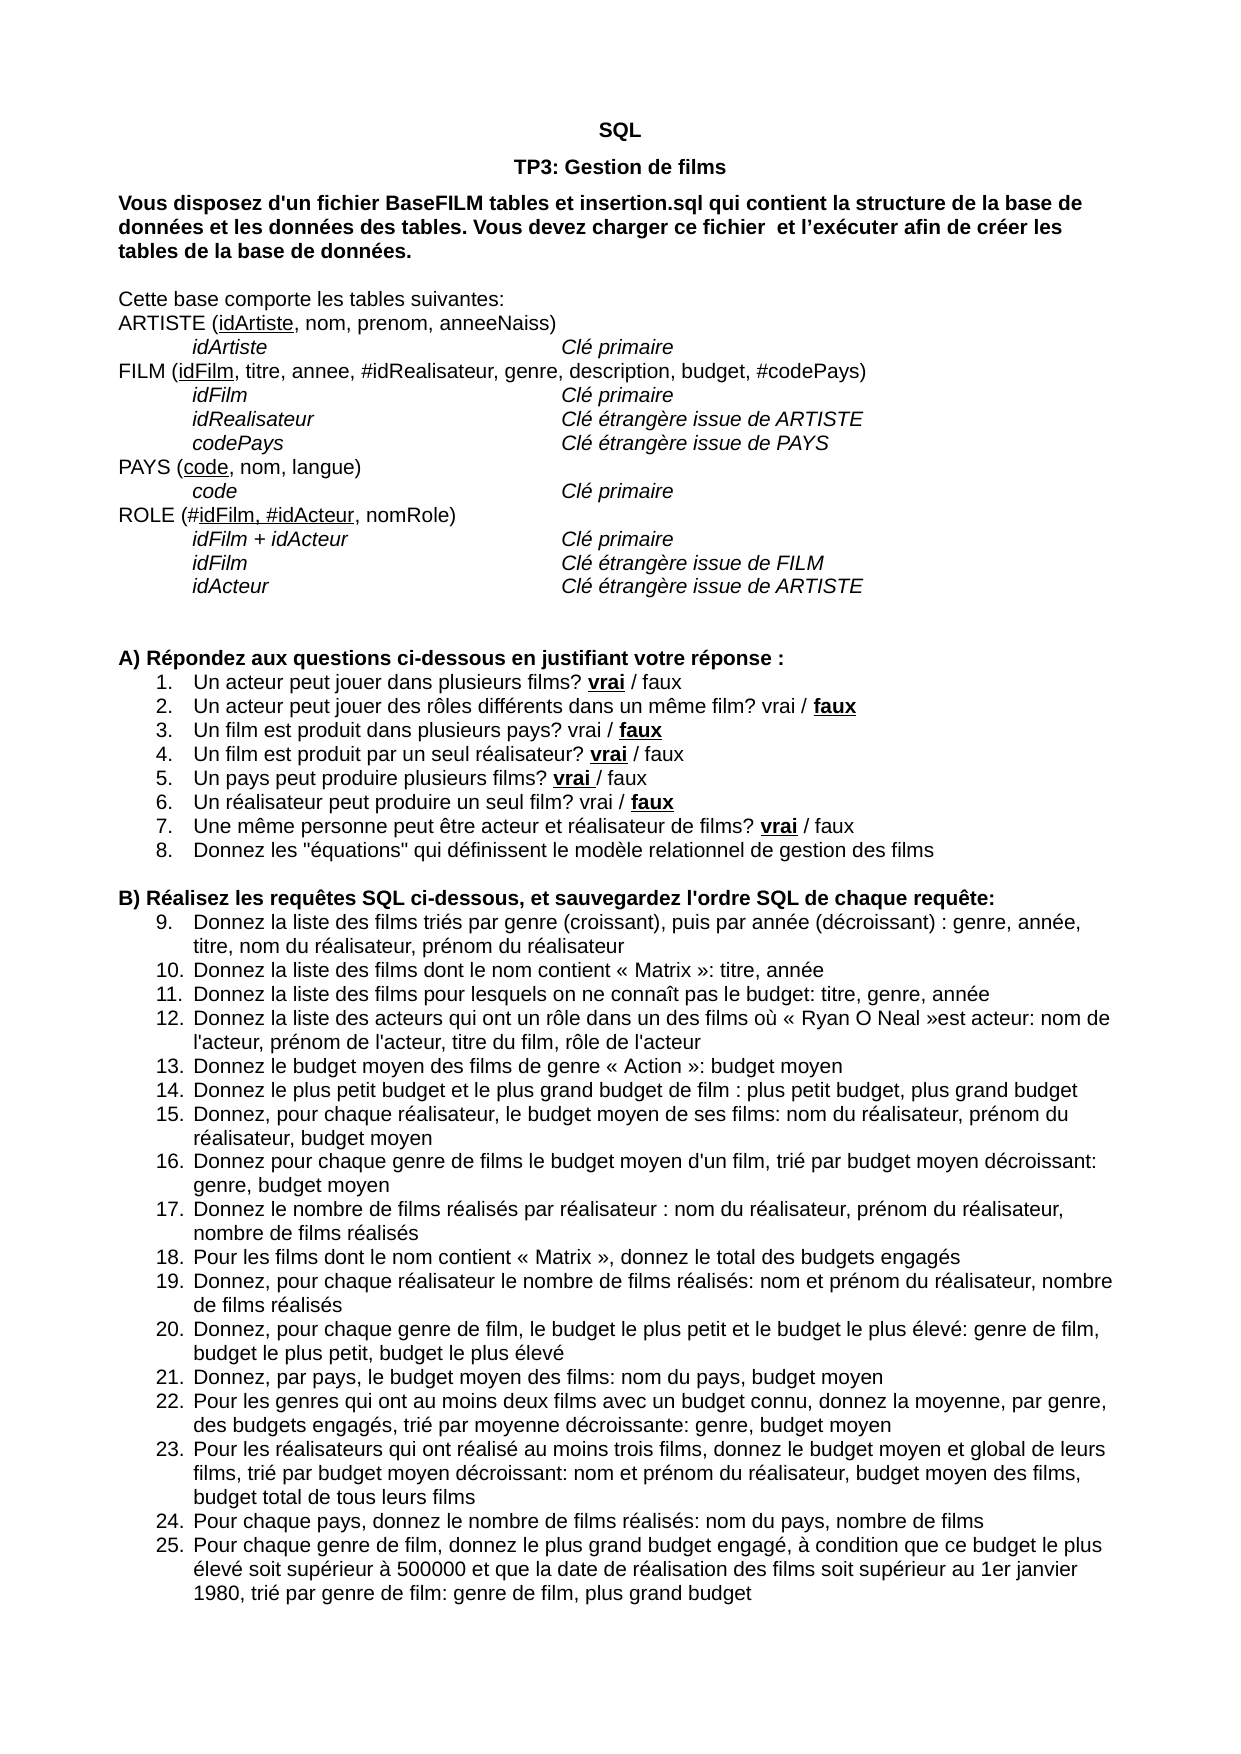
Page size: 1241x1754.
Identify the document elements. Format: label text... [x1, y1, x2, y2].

list Pour chaque genre de film, donnez le plus grand budget engagé, à condition que ce budget le plus élevé soit supérieur à 500000 et que la date de réalisation des films soit supérieur au 1er janvier 1980, trié par genre de film: genre de film, plus grand budget [156, 1533, 1122, 1604]
list Un acteur peut jouer dans plusieurs films? vrai / faux [156, 670, 1122, 694]
list Un acteur peut jouer des rôles différents dans un même film? vrai / faux [156, 694, 1122, 718]
text idActeur Clé étrangère issue de ARTISTE [118, 574, 1122, 598]
text B) Réalisez les requêtes SQL ci-dessous, et sauvegardez l'ordre SQL de chaque requête: [118, 886, 1122, 910]
text TP3: Gestion de films [118, 154, 1122, 178]
list Donnez la liste des films pour lesquels on ne connaît pas le budget: titre, genre, année [156, 982, 1122, 1006]
list Donnez, pour chaque réalisateur, le budget moyen de ses films: nom du réalisateur, prénom du réalisateur, budget moyen [156, 1101, 1122, 1149]
text idFilm Clé étrangère issue de FILM [118, 550, 1122, 574]
list Donnez, par pays, le budget moyen des films: nom du pays, budget moyen [156, 1365, 1122, 1389]
list Pour les films dont le nom contient « Matrix », donnez le total des budgets engagés [156, 1245, 1122, 1269]
list Pour les genres qui ont au moins deux films avec un budget connu, donnez la moyenne, par genre, des budgets engagés, trié par moyenne décroissante: genre, budget moyen [156, 1389, 1122, 1437]
list Donnez pour chaque genre de films le budget moyen d'un film, trié par budget moyen décroissant: genre, budget moyen [156, 1149, 1122, 1197]
list Un réalisateur peut produire un seul film? vrai / faux [156, 790, 1122, 814]
list Une même personne peut être acteur et réalisateur de films? vrai / faux [156, 814, 1122, 838]
list Donnez la liste des films triés par genre (croissant), puis par année (décroissant) : genre, année, titre, nom du réalisateur, prénom du réalisateur [156, 910, 1122, 958]
text codePays Clé étrangère issue de PAYS [118, 431, 1122, 454]
list Pour chaque pays, donnez le nombre de films réalisés: nom du pays, nombre de films [156, 1509, 1122, 1533]
list Donnez les "équations" qui définissent le modèle relationnel de gestion des films [156, 838, 1122, 862]
list Donnez, pour chaque réalisateur le nombre de films réalisés: nom et prénom du réalisateur, nombre de films réalisés [156, 1269, 1122, 1317]
list Un pays peut produire plusieurs films? vrai / faux [156, 766, 1122, 790]
text code Clé primaire [118, 478, 1122, 502]
text ARTISTE (idArtiste, nom, prenom, anneeNaiss) [118, 311, 1122, 335]
text A) Répondez aux questions ci-dessous en justifiant votre réponse : [118, 646, 1122, 670]
list Donnez le plus petit budget et le plus grand budget de film : plus petit budget, plus grand budget [156, 1077, 1122, 1101]
list Donnez, pour chaque genre de film, le budget le plus petit et le budget le plus élevé: genre de film, budget le plus petit, budget le plus élevé [156, 1317, 1122, 1365]
list Un film est produit par un seul réalisateur? vrai / faux [156, 742, 1122, 766]
text idRealisateur Clé étrangère issue de ARTISTE [118, 407, 1122, 431]
text PAYS (code, nom, langue) [118, 454, 1122, 478]
list Pour les réalisateurs qui ont réalisé au moins trois films, donnez le budget moyen et global de leurs films, trié par budget moyen décroissant: nom et prénom du réalisateur, budget moyen des films, budget total de tous leurs films [156, 1437, 1122, 1509]
text FILM (idFilm, titre, annee, #idRealisateur, genre, description, budget, #codePays) [118, 359, 1122, 383]
text Vous disposez d'un fichier BaseFILM tables et insertion.sql qui contient la structure de la base de données et les données des tables. Vous devez charger ce fichier et l’exécuter afin de créer les tables de la base de données. [118, 191, 1122, 263]
list Donnez le nombre de films réalisés par réalisateur : nom du réalisateur, prénom du réalisateur, nombre de films réalisés [156, 1197, 1122, 1245]
text ROLE (#idFilm, #idActeur, nomRole) [118, 502, 1122, 526]
text idArtiste Clé primaire [118, 335, 1122, 359]
text SQL [118, 118, 1122, 142]
list Donnez la liste des acteurs qui ont un rôle dans un des films où « Ryan O Neal »est acteur: nom de l'acteur, prénom de l'acteur, titre du film, rôle de l'acteur [156, 1006, 1122, 1053]
list Donnez le budget moyen des films de genre « Action »: budget moyen [156, 1053, 1122, 1077]
text Cette base comporte les tables suivantes: [118, 287, 1122, 311]
text idFilm Clé primaire [118, 383, 1122, 407]
text idFilm + idActeur Clé primaire [118, 526, 1122, 550]
list Donnez la liste des films dont le nom contient « Matrix »: titre, année [156, 958, 1122, 982]
list Un film est produit dans plusieurs pays? vrai / faux [156, 718, 1122, 742]
